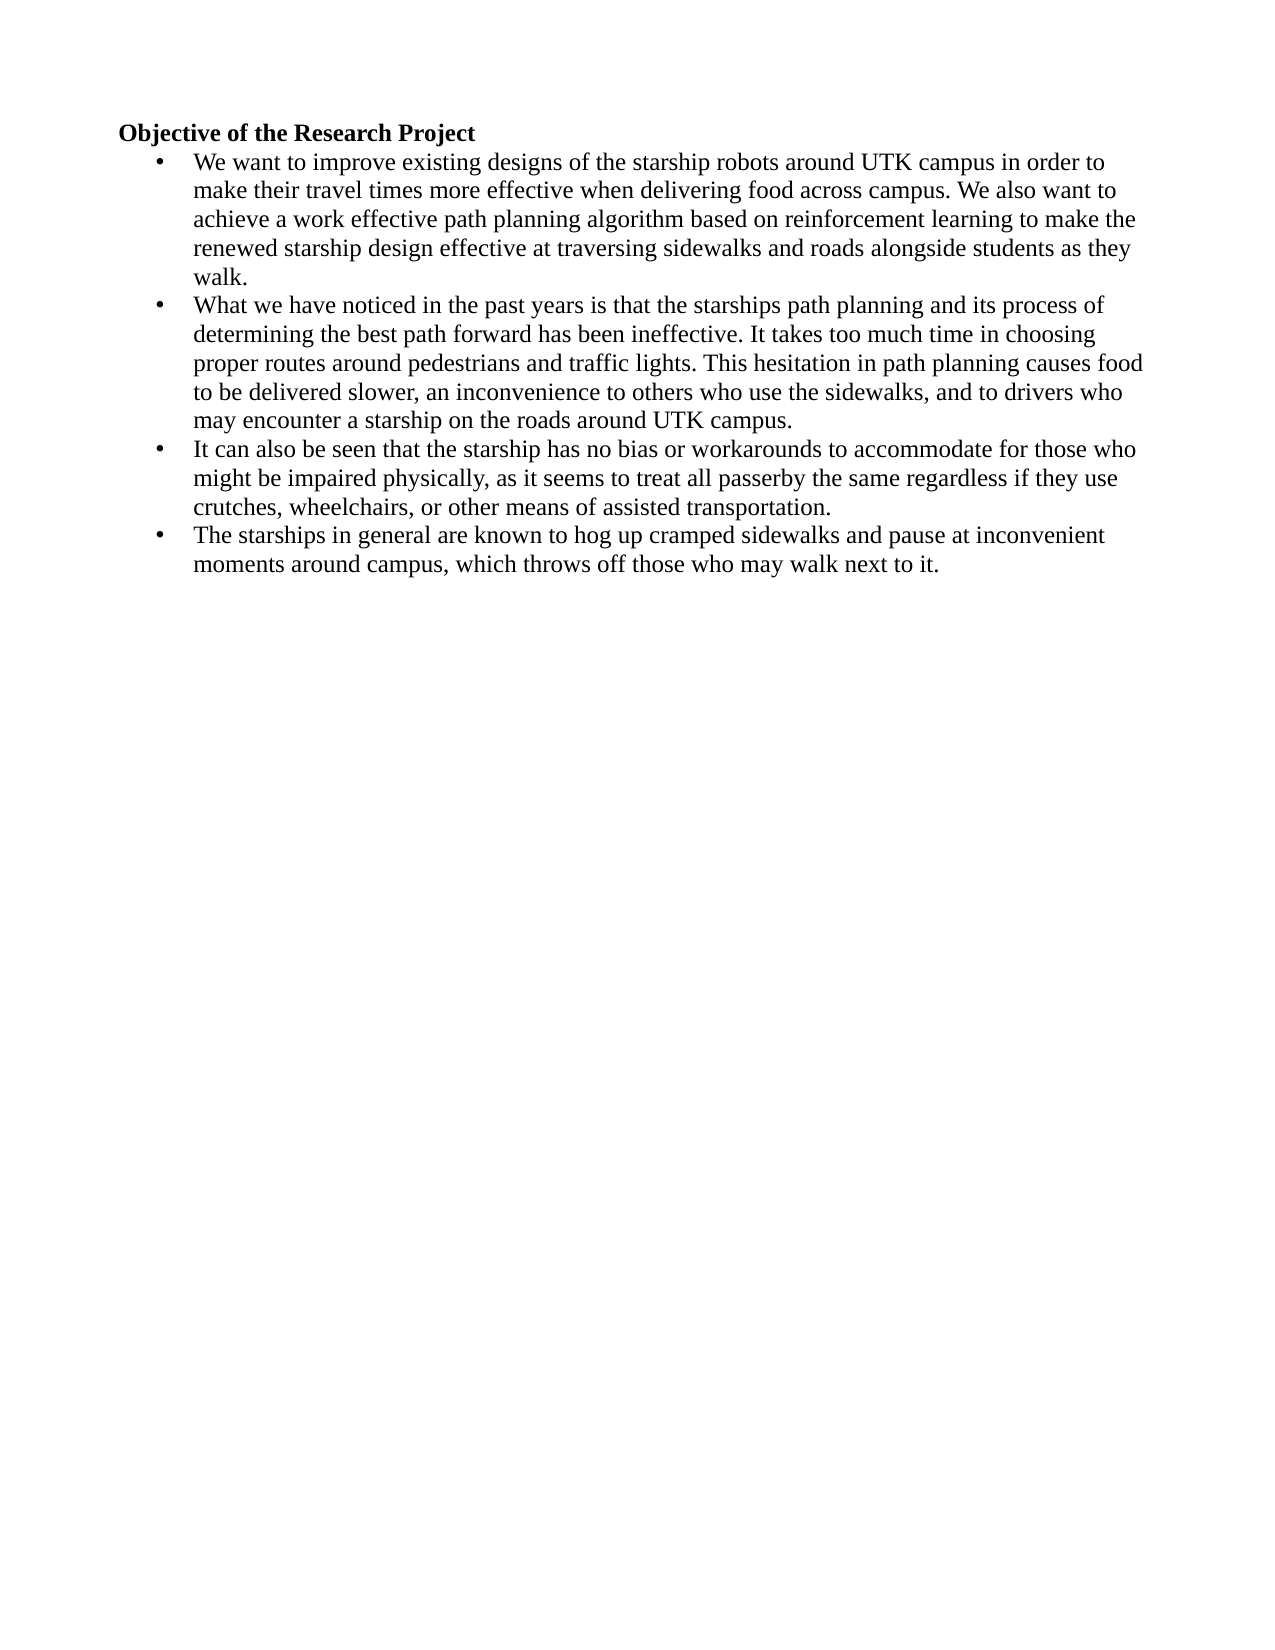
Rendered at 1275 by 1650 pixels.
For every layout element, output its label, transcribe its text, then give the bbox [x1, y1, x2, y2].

list We want to improve existing designs of the starship robots around UTK campus in order to make their travel times more effective when delivering food across campus. We also want to achieve a work effective path planning algorithm based on reinforcement learning to make the renewed starship design effective at traversing sidewalks and roads alongside students as they walk. [156, 147, 1157, 291]
text Objective of the Research Project [118, 118, 1157, 147]
list The starships in general are known to hog up cramped sidewalks and pause at inconvenient moments around campus, which throws off those who may walk next to it. [156, 521, 1157, 578]
list What we have noticed in the past years is that the starships path planning and its process of determining the best path forward has been ineffective. It takes too much time in choosing proper routes around pedestrians and traffic lights. This hesitation in path planning causes food to be delivered slower, an inconvenience to others who use the sidewalks, and to drivers who may encounter a starship on the roads around UTK campus. [156, 291, 1157, 434]
list It can also be seen that the starship has no bias or workarounds to accommodate for those who might be impaired physically, as it seems to treat all passerby the same regardless if they use crutches, wheelchairs, or other means of assisted transportation. [156, 434, 1157, 521]
